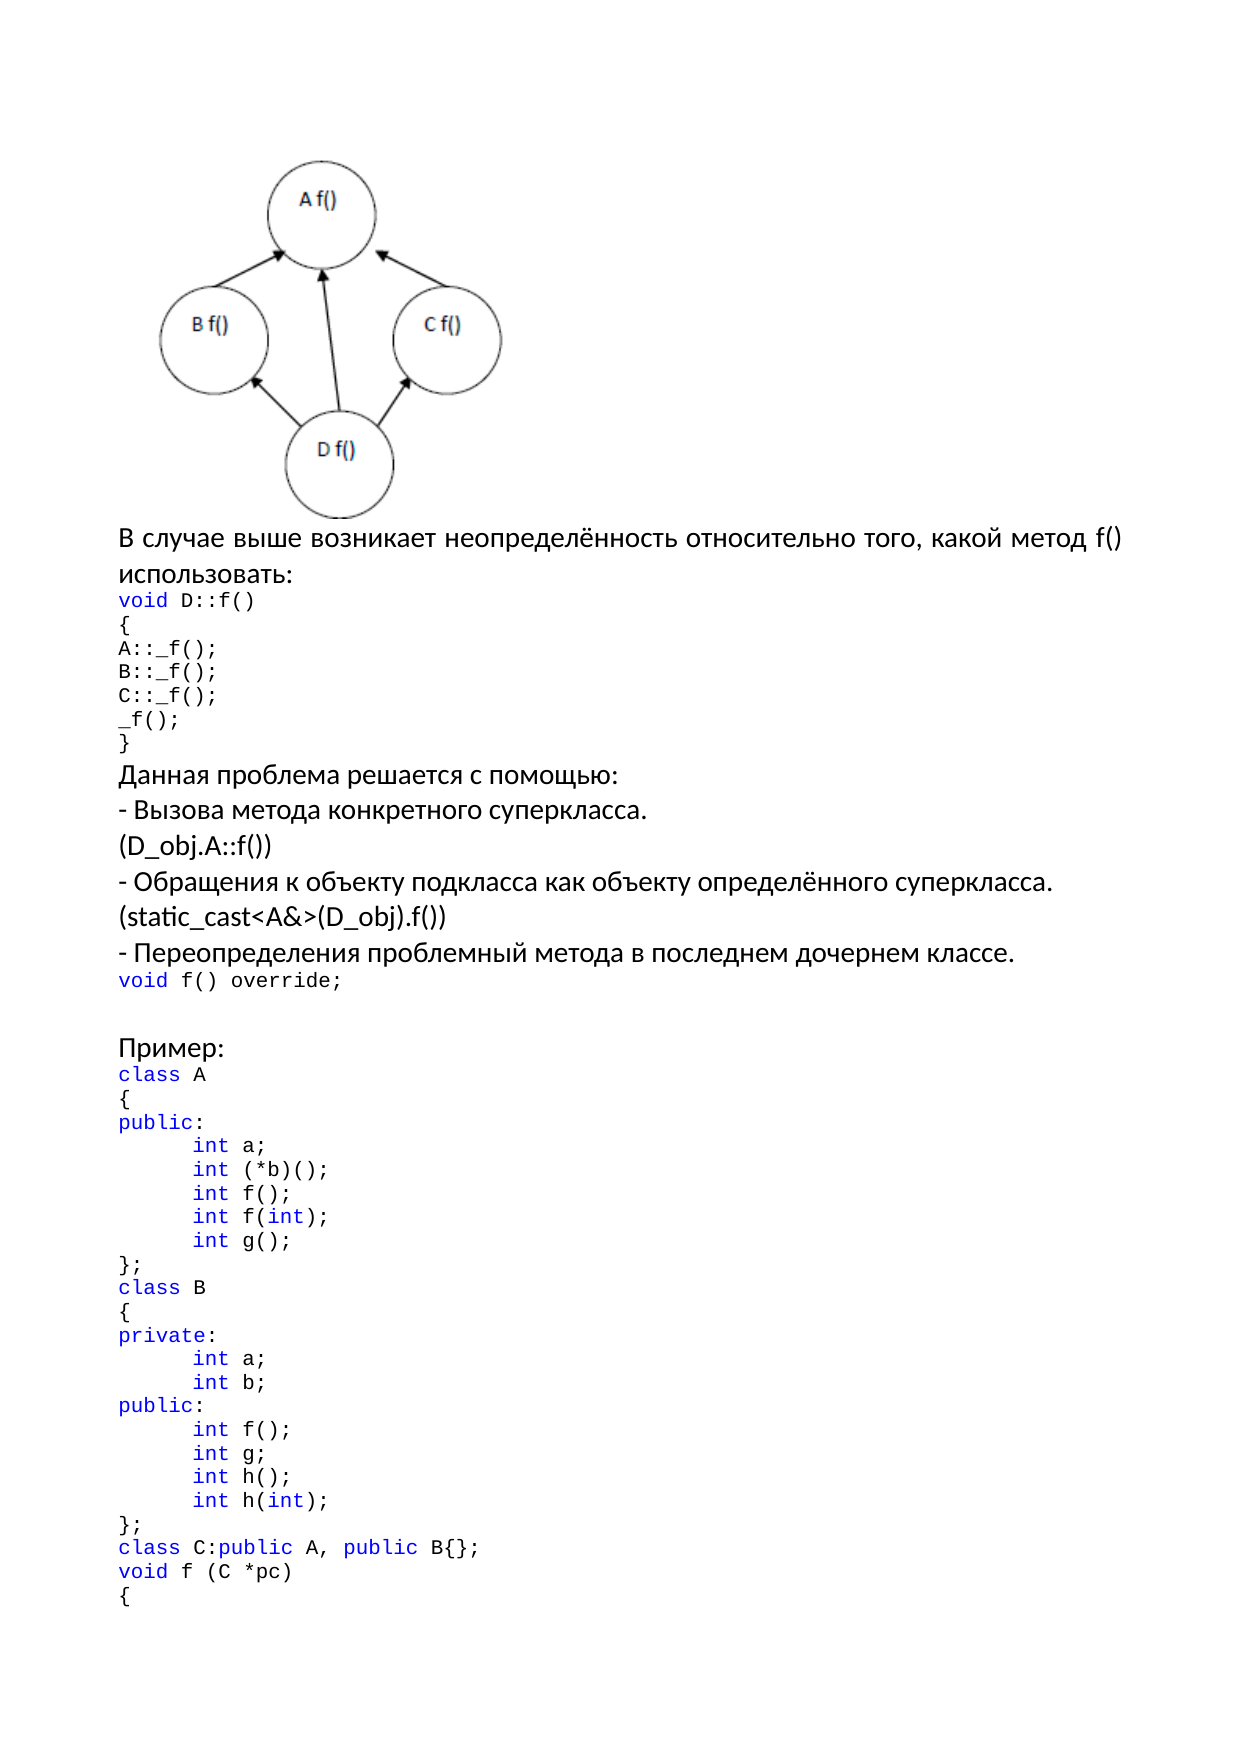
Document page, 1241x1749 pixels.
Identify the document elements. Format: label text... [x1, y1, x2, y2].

text - Обращения к объекту подкласса как объекту определённого суперкласса. [118, 863, 1122, 898]
text }; [118, 1514, 1122, 1537]
text }; [118, 1254, 1122, 1277]
text int g; [118, 1443, 1122, 1466]
text int a; [118, 1348, 1122, 1372]
text (static_cast<A&>(D_obj).f()) [118, 898, 1122, 934]
text { [118, 614, 1122, 638]
text public: [118, 1112, 1122, 1135]
text private: [118, 1324, 1122, 1348]
text B::_f(); [118, 661, 1122, 685]
text void f() override; [118, 969, 1122, 993]
text void f (C *pc) [118, 1561, 1122, 1585]
text A::_f(); [118, 638, 1122, 661]
text Пример: [118, 1029, 1122, 1064]
text class B [118, 1277, 1122, 1301]
text { [118, 1585, 1122, 1608]
text void D::f() [118, 590, 1122, 614]
text int (*b)(); [118, 1159, 1122, 1183]
text int f(); [118, 1183, 1122, 1206]
text int a; [118, 1135, 1122, 1159]
text } [118, 732, 1122, 756]
text C::_f(); [118, 685, 1122, 708]
text - Переопределения проблемный метода в последнем дочернем классе. [118, 934, 1122, 969]
text (D_obj.A::f()) [118, 827, 1122, 863]
text public: [118, 1396, 1122, 1419]
text int f(); [118, 1419, 1122, 1443]
text { [118, 1088, 1122, 1112]
text int b; [118, 1372, 1122, 1396]
picture [117, 136, 534, 519]
text int f(int); [118, 1206, 1122, 1230]
text int h(); [118, 1466, 1122, 1490]
text class C:public A, public B{}; [118, 1537, 1122, 1561]
text { [118, 1301, 1122, 1324]
text int h(int); [118, 1490, 1122, 1514]
text - Вызова метода конкретного суперкласса. [118, 791, 1122, 827]
text _f(); [118, 708, 1122, 732]
text В случае выше возникает неопределённость относительно того, какой метод f() использовать: [118, 118, 1122, 590]
text Данная проблема решается с помощью: [118, 756, 1122, 791]
text int g(); [118, 1230, 1122, 1254]
text class A [118, 1064, 1122, 1088]
